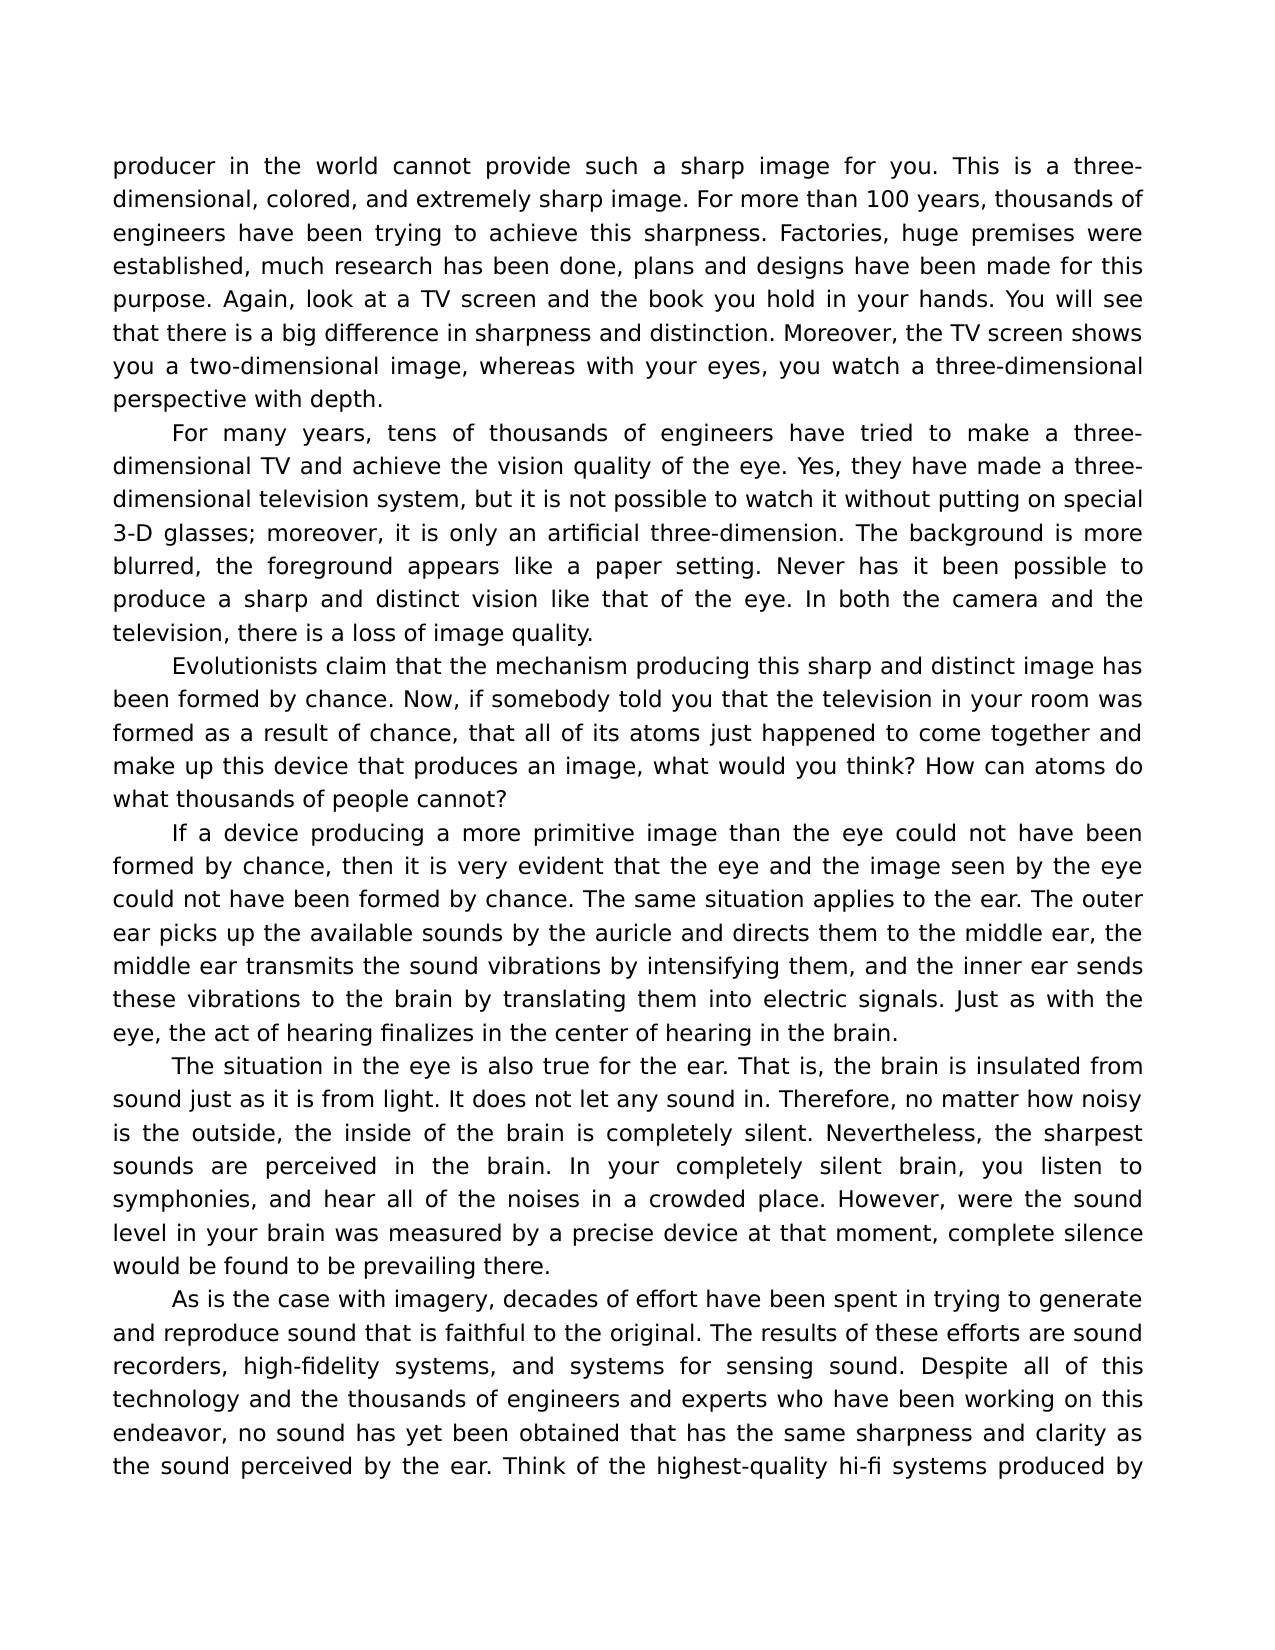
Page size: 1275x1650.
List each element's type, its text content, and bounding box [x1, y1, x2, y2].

text producer in the world cannot provide such a sharp image for you. This is a three-dimensional, colored, and extremely sharp image. For more than 100 years, thousands of engineers have been trying to achieve this sharpness. Factories, huge premises were established, much research has been done, plans and designs have been made for this purpose. Again, look at a TV screen and the book you hold in your hands. You will see that there is a big difference in sharpness and distinction. Moreover, the TV screen shows you a two-dimensional image, whereas with your eyes, you watch a three-dimensional perspective with depth. [112, 148, 1145, 414]
text The situation in the eye is also true for the ear. That is, the brain is insulated from sound just as it is from light. It does not let any sound in. Therefore, no matter how noisy is the outside, the inside of the brain is completely silent. Nevertheless, the sharpest sounds are perceived in the brain. In your completely silent brain, you listen to symphonies, and hear all of the noises in a crowded place. However, were the sound level in your brain was measured by a precise device at that moment, complete silence would be found to be prevailing there. [112, 1048, 1145, 1281]
text As is the case with imagery, decades of effort have been spent in trying to generate and reproduce sound that is faithful to the original. The results of these efforts are sound recorders, high-fidelity systems, and systems for sensing sound. Despite all of this technology and the thousands of engineers and experts who have been working on this endeavor, no sound has yet been obtained that has the same sharpness and clarity as the sound perceived by the ear. Think of the highest-quality hi-fi systems produced by [112, 1281, 1145, 1481]
text Evolutionists claim that the mechanism producing this sharp and distinct image has been formed by chance. Now, if somebody told you that the television in your room was formed as a result of chance, that all of its atoms just happened to come together and make up this device that produces an image, what would you think? How can atoms do what thousands of people cannot? [112, 648, 1145, 814]
text For many years, tens of thousands of engineers have tried to make a three-dimensional TV and achieve the vision quality of the eye. Yes, they have made a three-dimensional television system, but it is not possible to watch it without putting on special 3-D glasses; moreover, it is only an artificial three-dimension. The background is more blurred, the foreground appears like a paper setting. Never has it been possible to produce a sharp and distinct vision like that of the eye. In both the camera and the television, there is a loss of image quality. [112, 414, 1145, 648]
text If a device producing a more primitive image than the eye could not have been formed by chance, then it is very evident that the eye and the image seen by the eye could not have been formed by chance. The same situation applies to the ear. The outer ear picks up the available sounds by the auricle and directs them to the middle ear, the middle ear transmits the sound vibrations by intensifying them, and the inner ear sends these vibrations to the brain by translating them into electric signals. Just as with the eye, the act of hearing finalizes in the center of hearing in the brain. [112, 814, 1145, 1048]
